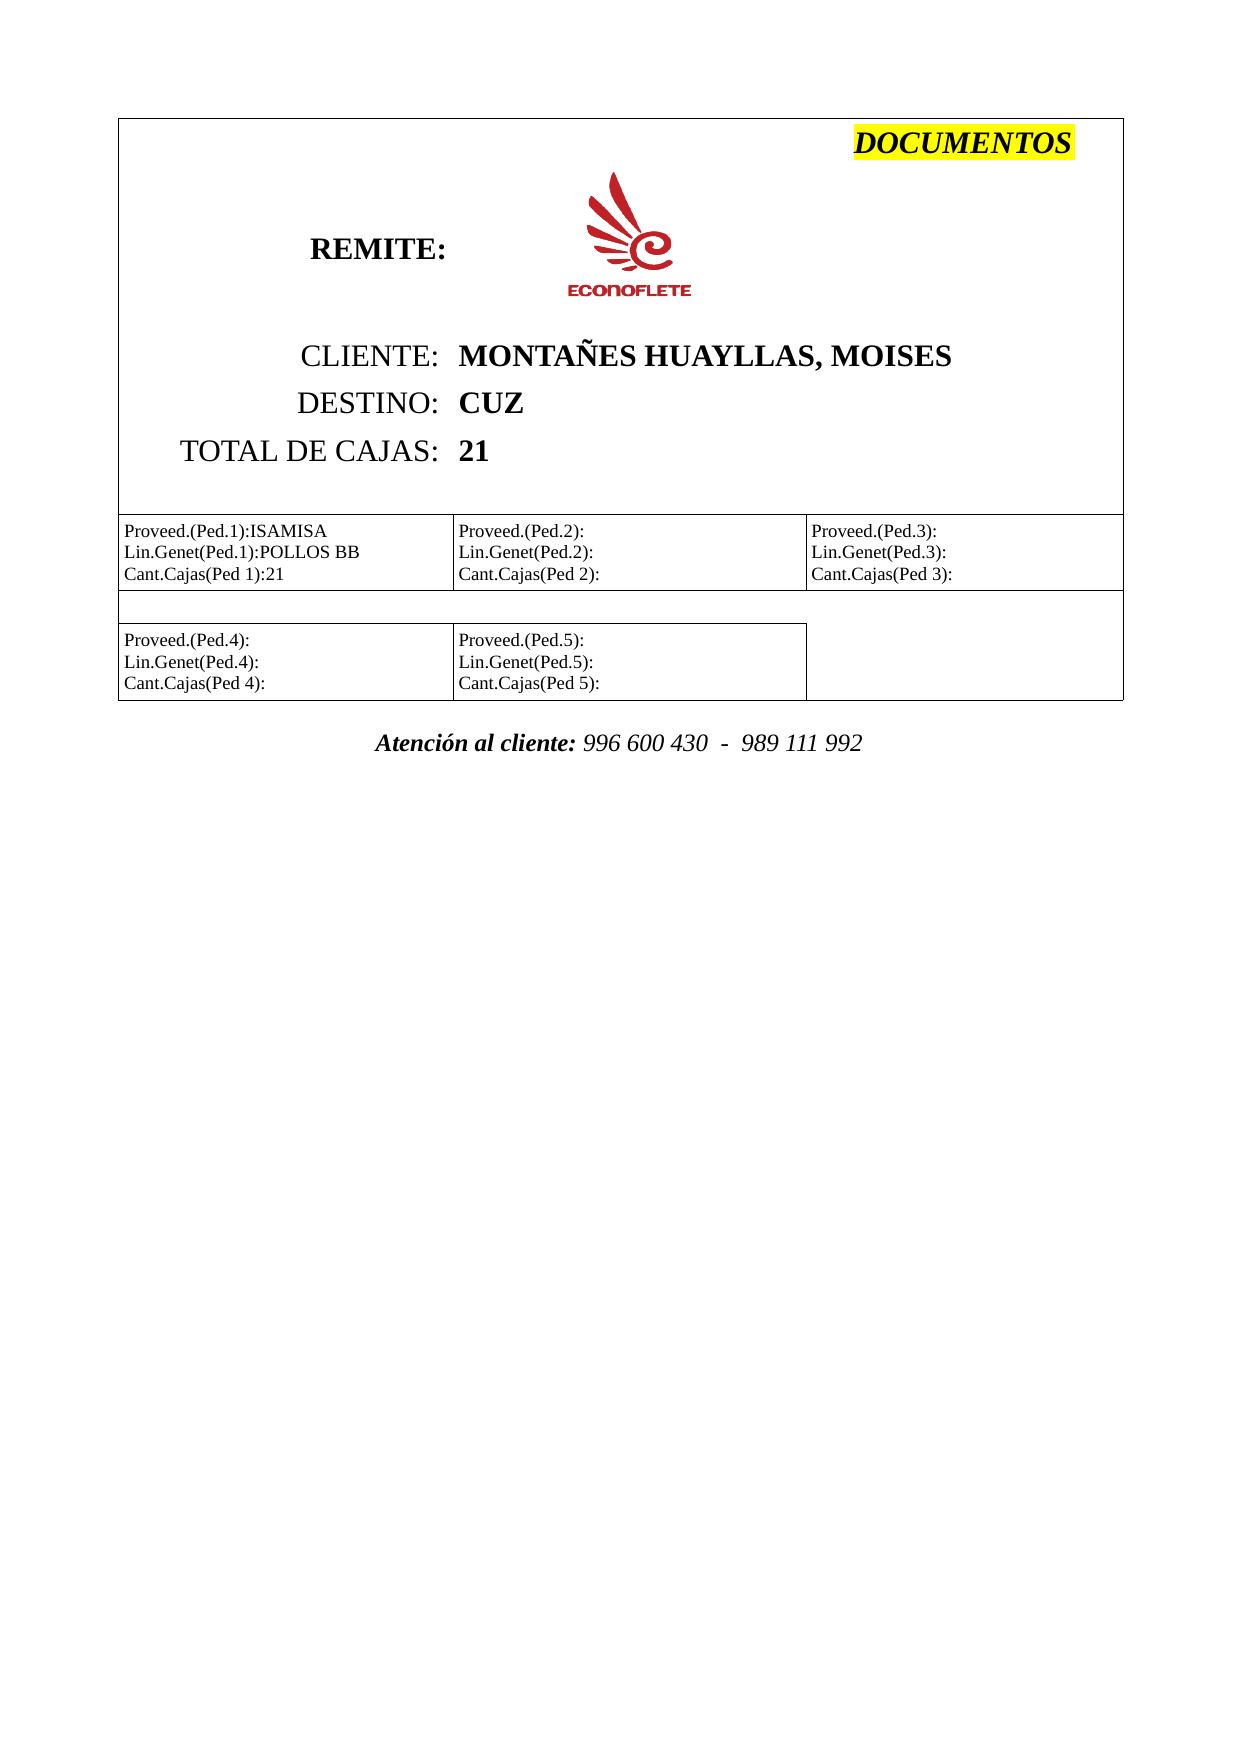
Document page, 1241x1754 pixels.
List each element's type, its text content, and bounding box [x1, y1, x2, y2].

table_cell CUZ [453, 379, 806, 426]
table_cell Proveed.(Ped.2): Lin.Genet(Ped.2): Cant.Cajas(Ped 2): [454, 515, 806, 590]
table_cell [119, 474, 453, 514]
table_cell [807, 623, 1123, 699]
table_cell [453, 166, 806, 332]
picture [552, 171, 707, 297]
table_cell [453, 474, 806, 514]
table_cell REMITE: [119, 166, 453, 332]
table_cell MONTAÑES HUAYLLAS, MOISES [453, 332, 1123, 379]
table_header [453, 119, 806, 166]
table_cell [806, 379, 1123, 426]
table_cell Proveed.(Ped.4): Lin.Genet(Ped.4): Cant.Cajas(Ped 4): [119, 624, 453, 699]
table_cell Proveed.(Ped.3): Lin.Genet(Ped.3): Cant.Cajas(Ped 3): [807, 515, 1123, 590]
table_cell Proveed.(Ped.5): Lin.Genet(Ped.5): Cant.Cajas(Ped 5): [454, 624, 806, 699]
table_cell 21 [453, 426, 1123, 474]
table_cell TOTAL DE CAJAS: [119, 426, 453, 474]
table_cell CLIENTE: [119, 332, 453, 379]
table_cell [453, 591, 806, 623]
table_cell DESTINO: [119, 379, 453, 426]
text Atención al cliente: 996 600 430 - 989 111 992 [118, 728, 1122, 757]
table_cell Proveed.(Ped.1):ISAMISA Lin.Genet(Ped.1):POLLOS BB Cant.Cajas(Ped 1):21 [119, 515, 453, 590]
table_cell [806, 591, 1123, 623]
table_cell [806, 474, 1123, 514]
table_cell [806, 166, 1123, 332]
table_cell [119, 591, 453, 623]
table_header DOCUMENTOS [806, 119, 1123, 166]
table_header [119, 119, 453, 166]
